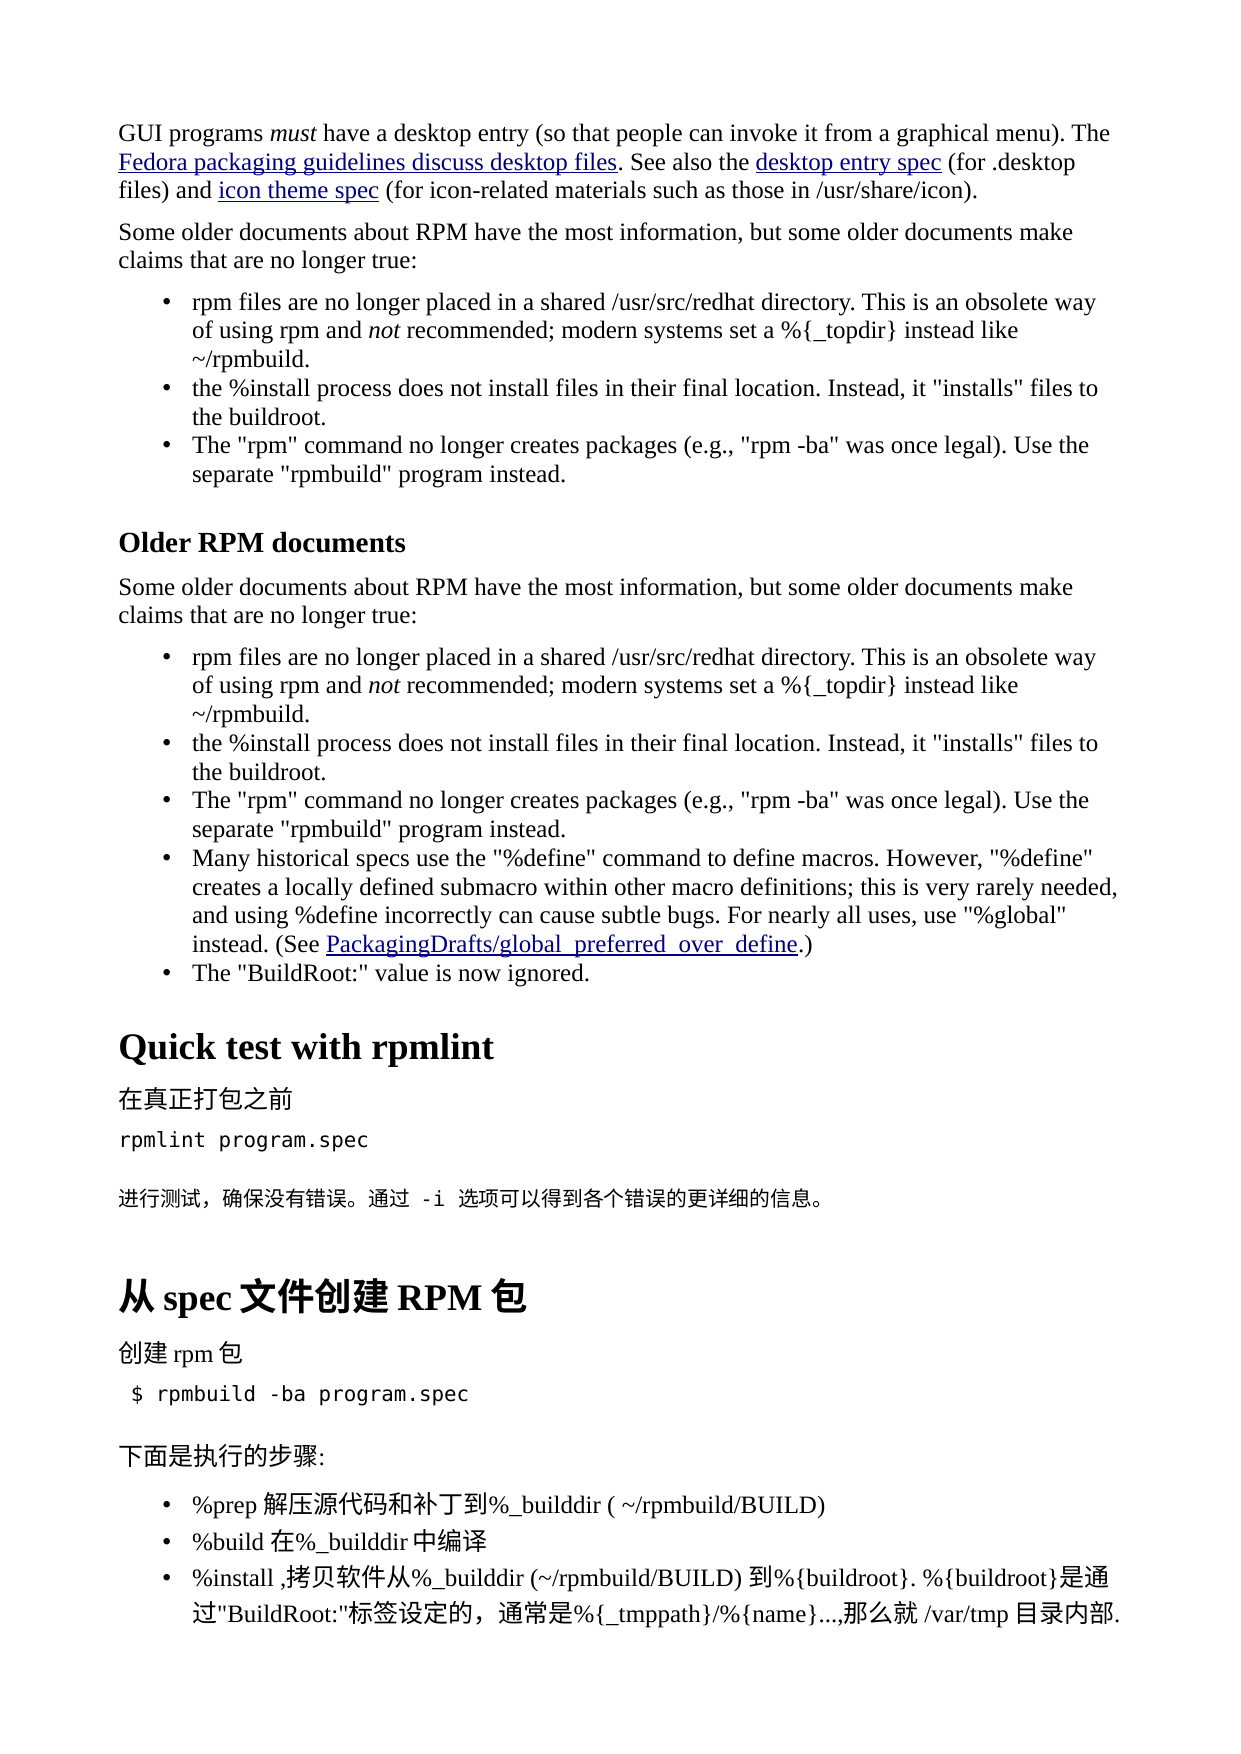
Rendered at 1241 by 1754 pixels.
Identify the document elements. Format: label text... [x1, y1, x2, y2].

list rpm files are no longer placed in a shared /usr/src/redhat directory. This is an obsolete way of using rpm and not recommended; modern systems set a %{_topdir} instead like ~/rpmbuild. [162, 287, 1122, 373]
list the %install process does not install files in their final location. Instead, it "installs" files to the buildroot. [162, 373, 1122, 431]
list %install ,拷贝软件从%_builddir (~/rpmbuild/BUILD) 到%{buildroot}. %{buildroot}是通过"BuildRoot:"标签设定的，通常是%{_tmppath}/%{name}...,那么就 /var/tmp目录内部. [162, 1557, 1122, 1630]
text 在真正打包之前 [118, 1080, 1122, 1116]
text rpmlint program.spec [118, 1128, 1122, 1153]
text $ rpmbuild -ba program.spec [118, 1382, 1122, 1407]
text 进行测试，确保没有错误。通过 -i 选项可以得到各个错误的更详细的信息。 [118, 1182, 1122, 1212]
text 下面是执行的步骤: [118, 1436, 1122, 1472]
text GUI programs must have a desktop entry (so that people can invoke it from a graphical menu). The Fedora packaging guidelines discuss desktop files. See also the desktop entry spec (for .desktop files) and icon theme spec (for icon-related materials such as those in /usr/share/icon). [118, 118, 1122, 204]
subtitle 从spec文件创建RPM包 [118, 1267, 1122, 1321]
list The "rpm" command no longer creates packages (e.g., "rpm -ba" was once legal). Use the separate "rpmbuild" program instead. [162, 431, 1122, 488]
text 创建rpm包 [118, 1334, 1122, 1370]
list The "BuildRoot:" value is now ignored. [162, 958, 1122, 987]
text Some older documents about RPM have the most information, but some older documents make claims that are no longer true: [118, 217, 1122, 274]
list %build 在%_builddir中编译 [162, 1521, 1122, 1557]
text Some older documents about RPM have the most information, but some older documents make claims that are no longer true: [118, 572, 1122, 629]
list %prep 解压源代码和补丁到%_builddir ( ~/rpmbuild/BUILD) [162, 1485, 1122, 1521]
subtitle Quick test with rpmlint [118, 1024, 1122, 1067]
subtitle Older RPM documents [118, 526, 1122, 559]
list The "rpm" command no longer creates packages (e.g., "rpm -ba" was once legal). Use the separate "rpmbuild" program instead. [162, 785, 1122, 843]
list Many historical specs use the "%define" command to define macros. However, "%define" creates a locally defined submacro within other macro definitions; this is very rarely needed, and using %define incorrectly can cause subtle bugs. For nearly all uses, use "%global" instead. (See PackagingDrafts/global_preferred_over_define.) [162, 843, 1122, 958]
list rpm files are no longer placed in a shared /usr/src/redhat directory. This is an obsolete way of using rpm and not recommended; modern systems set a %{_topdir} instead like ~/rpmbuild. [162, 642, 1122, 728]
list the %install process does not install files in their final location. Instead, it "installs" files to the buildroot. [162, 728, 1122, 785]
